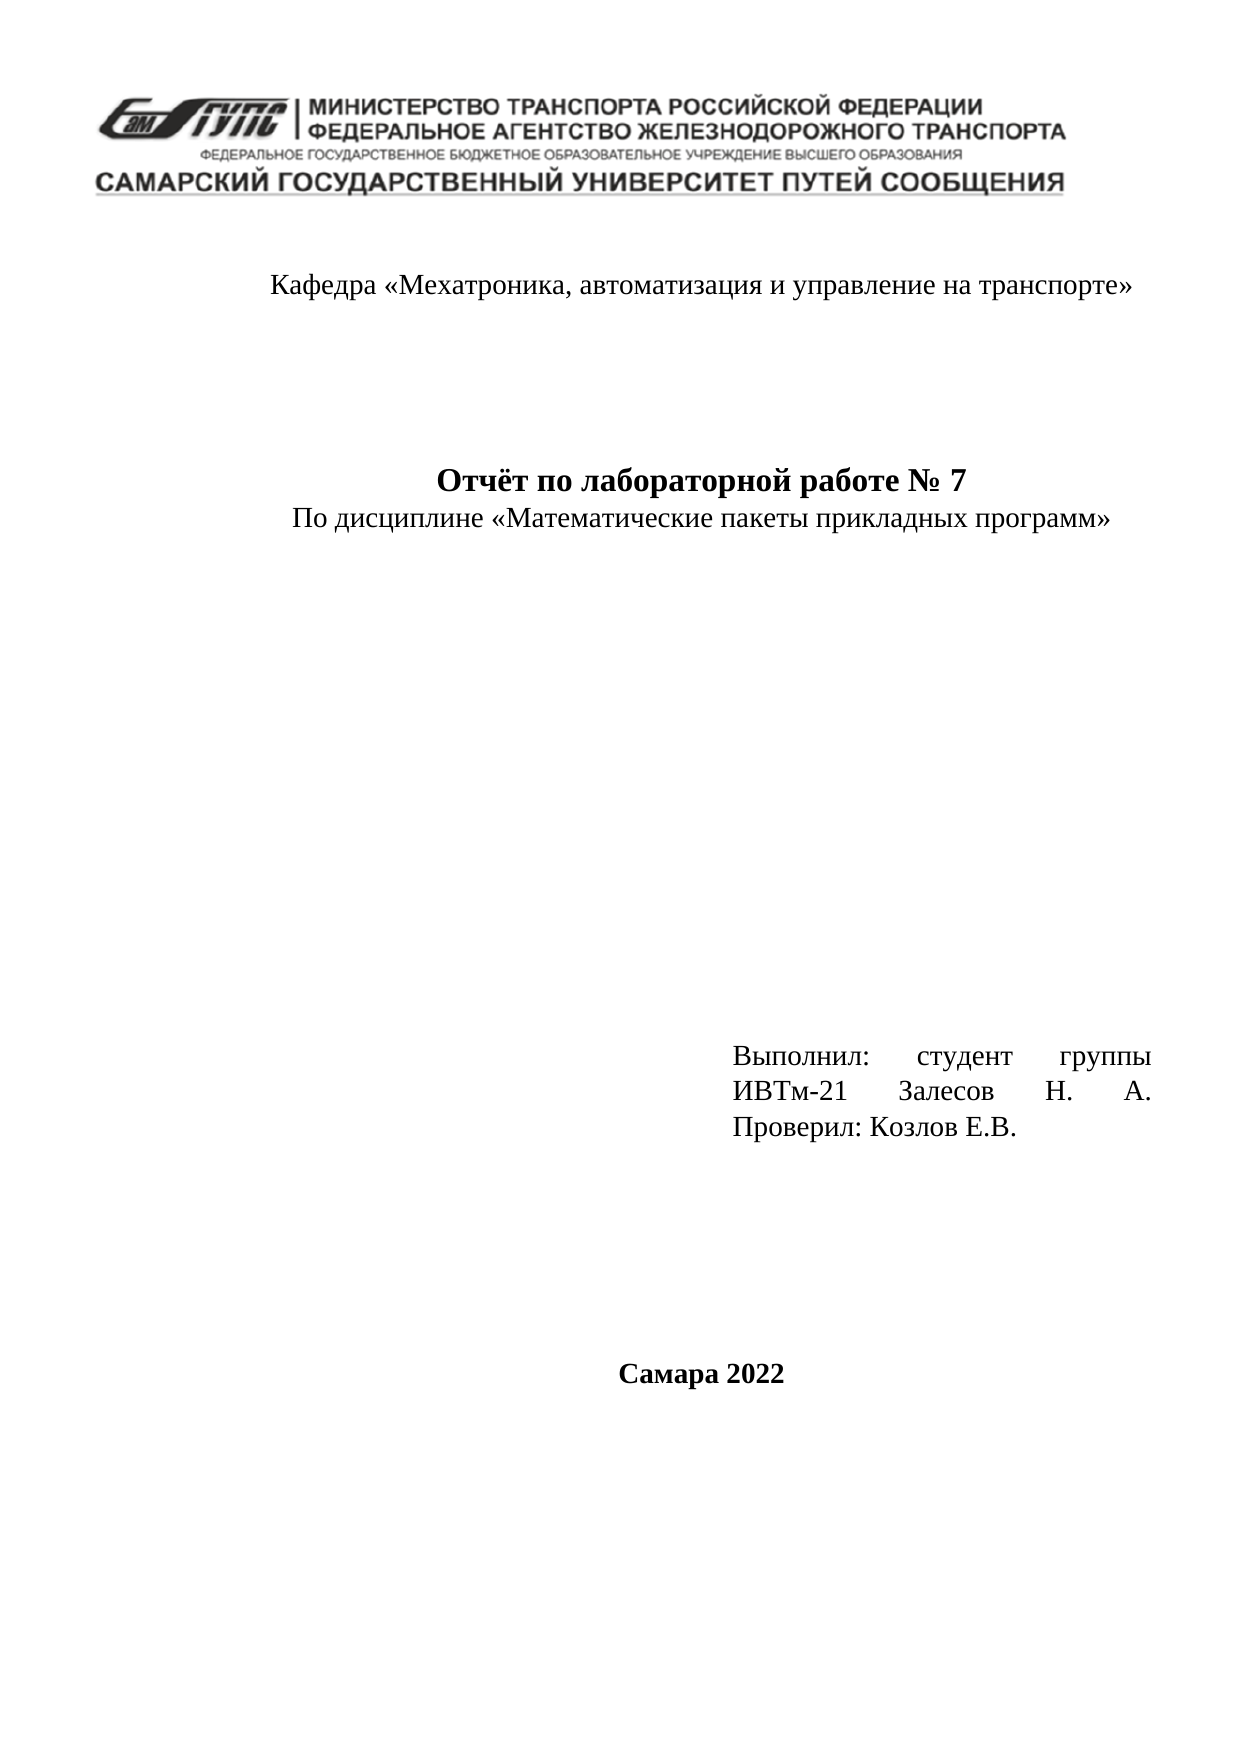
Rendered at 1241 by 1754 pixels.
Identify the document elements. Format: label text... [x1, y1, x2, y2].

text Кафедра «Мехатроника, автоматизация и управление на транспорте» [177, 203, 1152, 301]
text Самара 2022 [177, 1356, 1152, 1390]
text По дисциплине «Математические пакеты прикладных программ» [177, 500, 1152, 534]
text Отчёт по лабораторной работе № 7 [177, 460, 1152, 498]
picture [92, 91, 1068, 215]
text Выполнил: студент группы ИВТм-21 Залесов Н. А. Проверил: Козлов Е.В. [732, 1038, 1152, 1142]
